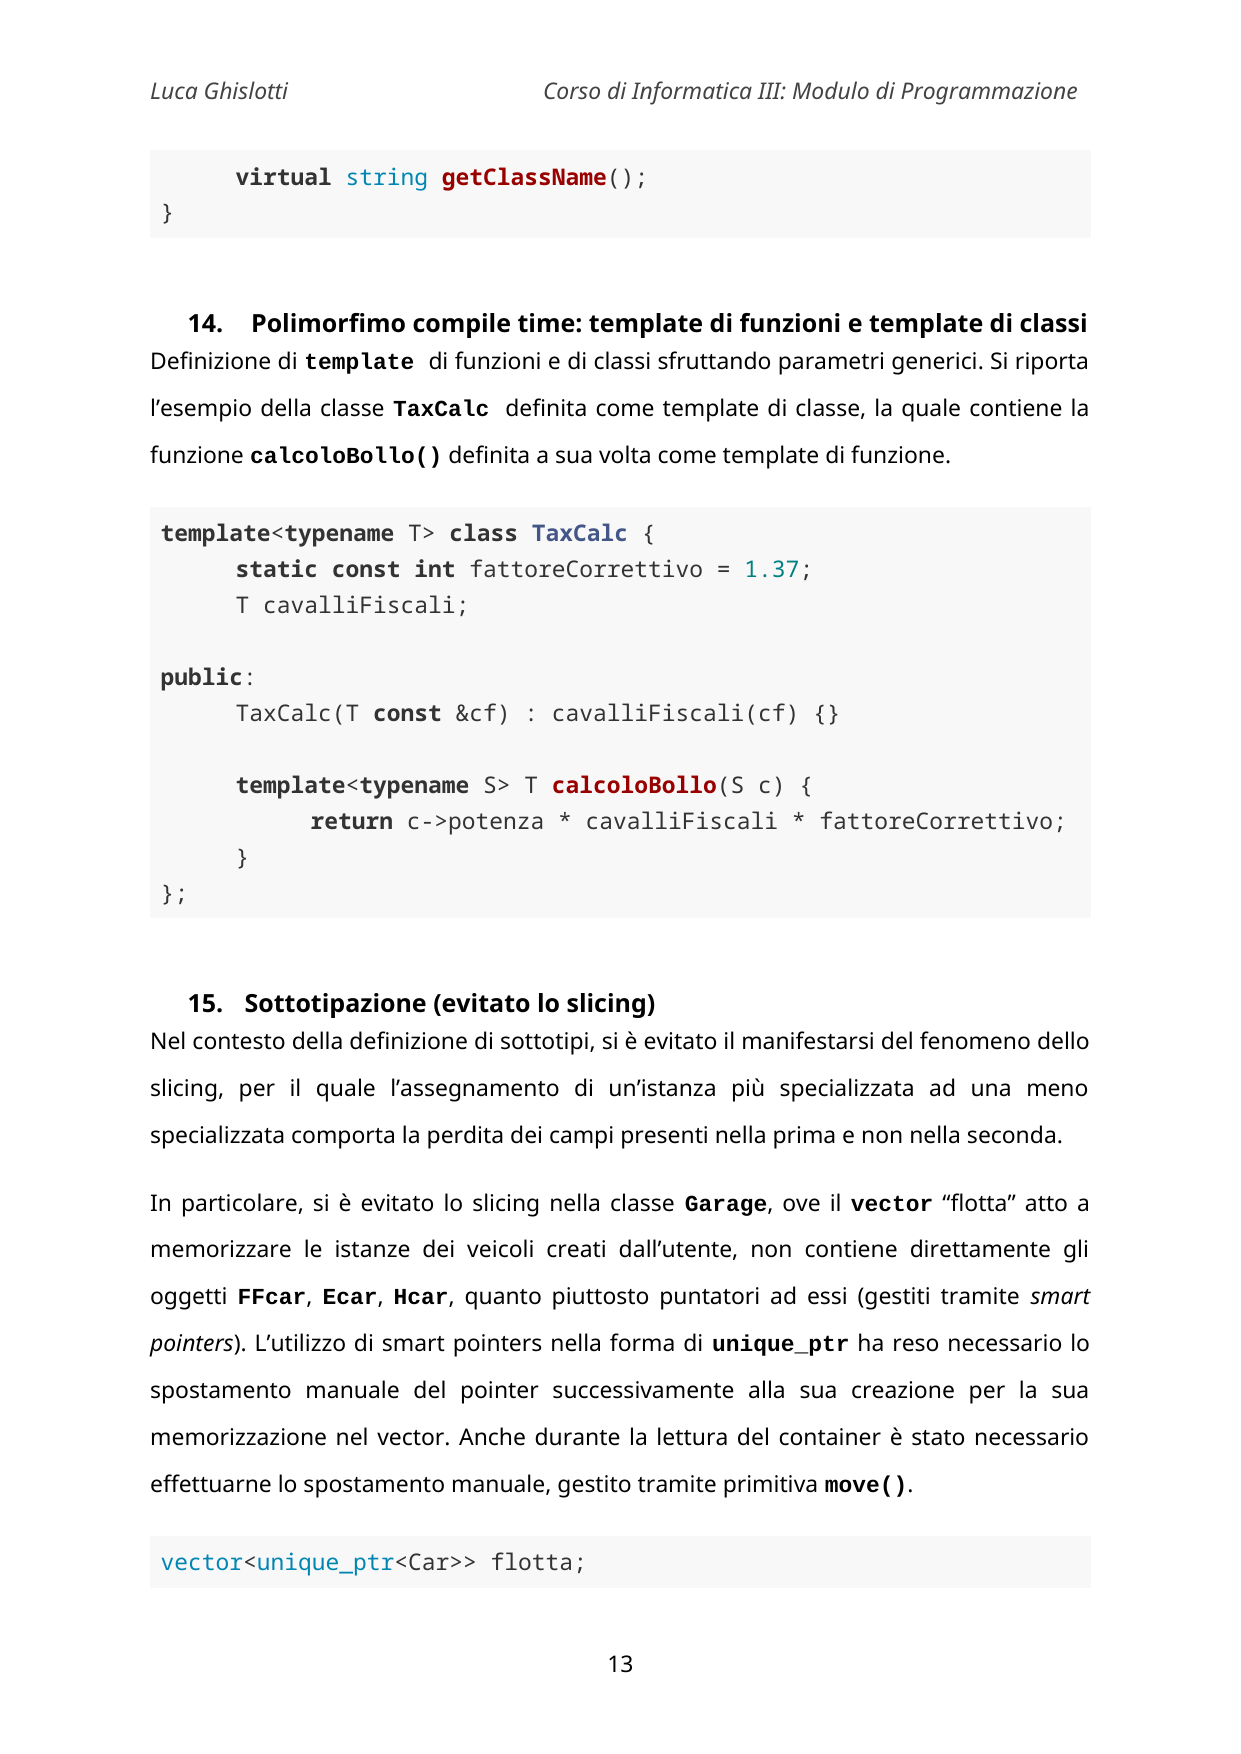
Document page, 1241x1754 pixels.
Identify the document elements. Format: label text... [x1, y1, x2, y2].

text In particolare, si è evitato lo slicing nella classe Garage, ove il vector “flotta” atto a memorizzare le istanze dei veicoli creati dall’utente, non contiene direttamente gli oggetti FFcar, Ecar, Hcar, quanto piuttosto puntatori ad essi (gestiti tramite smart pointers). L’utilizzo di smart pointers nella forma di unique_ptr ha reso necessario lo spostamento manuale del pointer successivamente alla sua creazione per la sua memorizzazione nel vector. Anche durante la lettura del container è stato necessario effettuarne lo spostamento manuale, gestito tramite primitiva move(). [150, 1186, 1090, 1499]
table_header virtual string getClassName(); } [150, 150, 1091, 238]
table_header template<typename T> class TaxCalc { static const int fattoreCorrettivo = 1.37; T cavalliFiscali; public: TaxCalc(T const &cf) : cavalliFiscali(cf) {} template<typename S> T calcoloBollo(S c) { return c->potenza * cavalliFiscali * fattoreCorrettivo; } }; [150, 507, 1091, 918]
subtitle Polimorfimo compile time: template di funzioni e template di classi [187, 306, 1090, 340]
table_header vector<unique_ptr<Car>> flotta; [150, 1536, 1091, 1588]
text Definizione di template di funzioni e di classi sfruttando parametri generici. Si riporta l’esempio della classe TaxCalc definita come template di classe, la quale contiene la funzione calcoloBollo() definita a sua volta come template di funzione. [150, 345, 1090, 470]
text Nel contesto della definizione di sottotipi, si è evitato il manifestarsi del fenomeno dello slicing, per il quale l’assegnamento di un’istanza più specializzata ad una meno specializzata comporta la perdita dei campi presenti nella prima e non nella seconda. [150, 1025, 1090, 1150]
subtitle Sottotipazione (evitato lo slicing) [187, 986, 1090, 1020]
